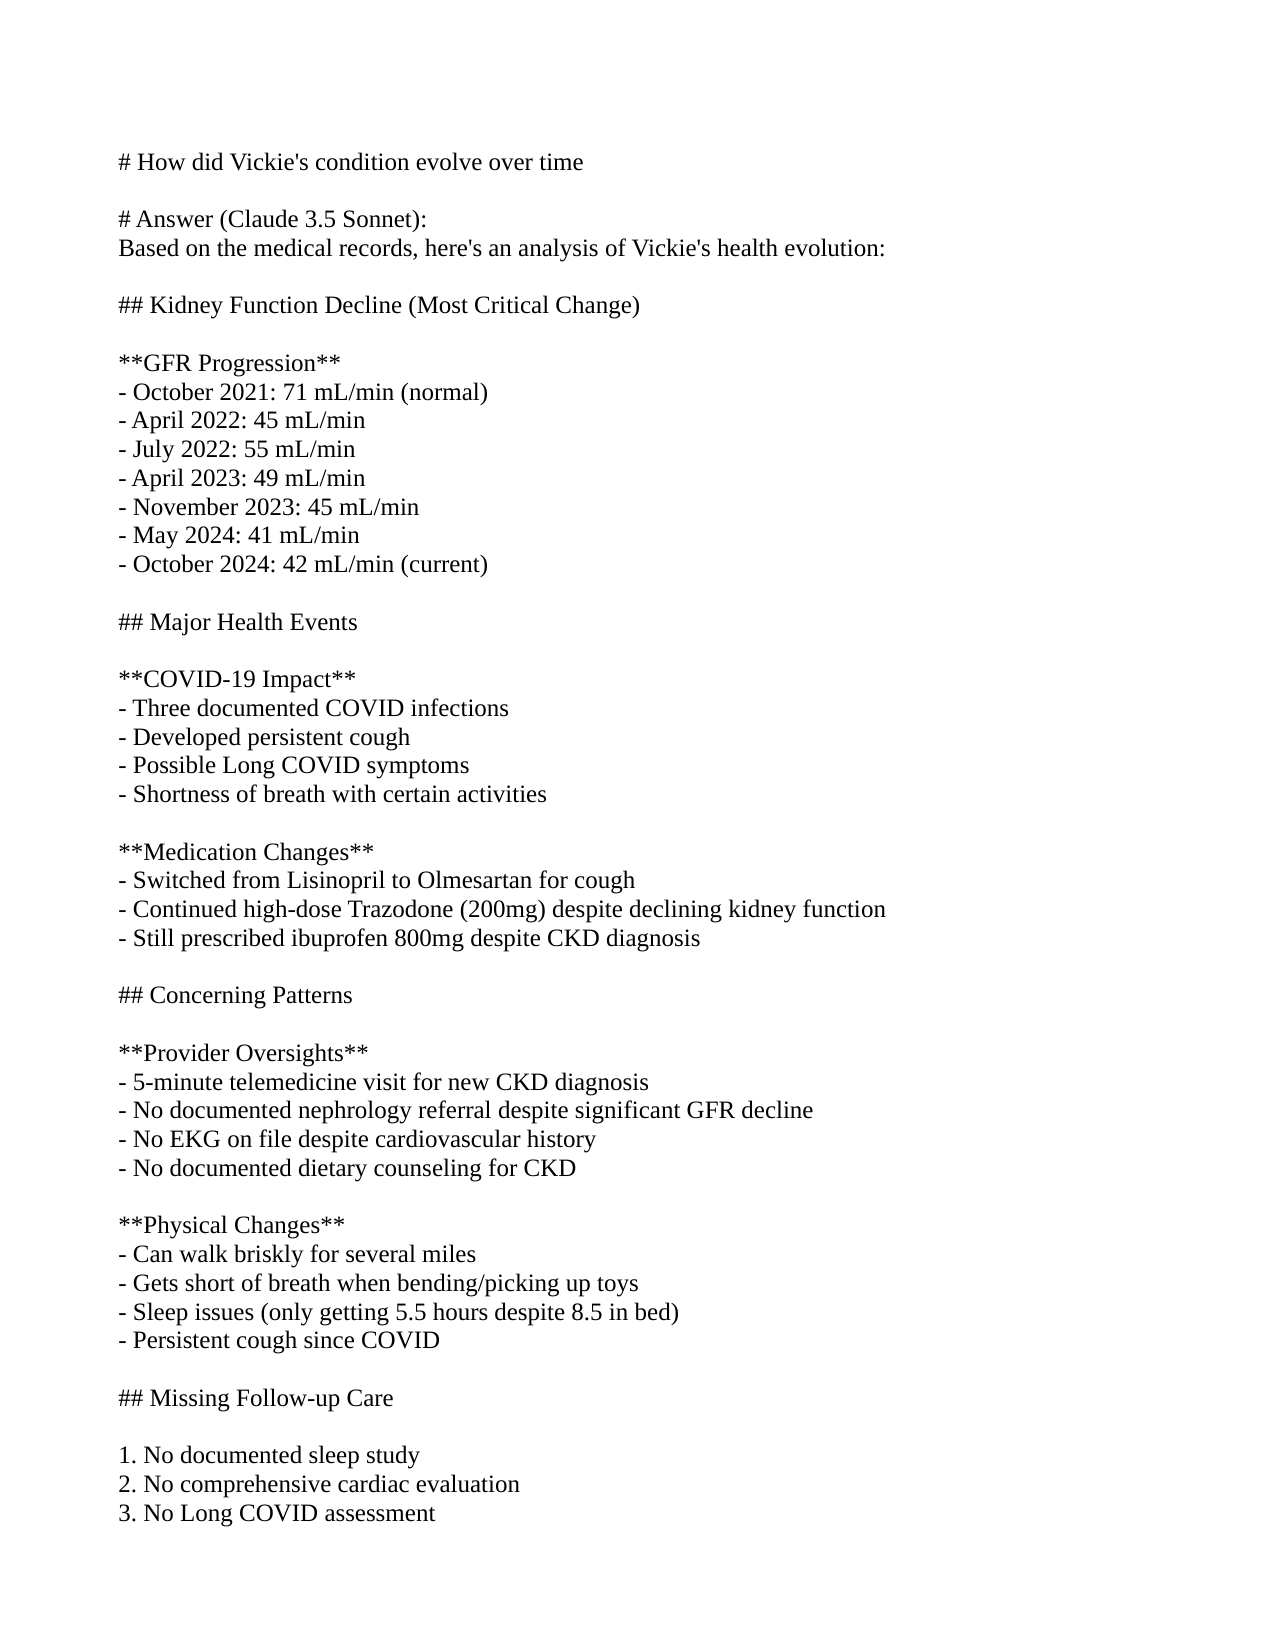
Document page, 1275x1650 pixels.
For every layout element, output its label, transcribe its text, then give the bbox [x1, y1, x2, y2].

text 1. No documented sleep study [118, 1441, 1157, 1469]
text **Physical Changes** [118, 1211, 1157, 1239]
text - Can walk briskly for several miles [118, 1239, 1157, 1268]
text 2. No comprehensive cardiac evaluation [118, 1469, 1157, 1498]
text - Possible Long COVID symptoms [118, 751, 1157, 779]
text - October 2024: 42 mL/min (current) [118, 549, 1157, 578]
text - April 2022: 45 mL/min [118, 406, 1157, 434]
text 3. No Long COVID assessment [118, 1498, 1157, 1527]
text - Switched from Lisinopril to Olmesartan for cough [118, 866, 1157, 894]
text **COVID-19 Impact** [118, 664, 1157, 693]
text # Answer (Claude 3.5 Sonnet): [118, 204, 1157, 233]
text - November 2023: 45 mL/min [118, 492, 1157, 521]
text - Developed persistent cough [118, 722, 1157, 751]
text - Still prescribed ibuprofen 800mg despite CKD diagnosis [118, 923, 1157, 952]
text - Sleep issues (only getting 5.5 hours despite 8.5 in bed) [118, 1297, 1157, 1326]
text - October 2021: 71 mL/min (normal) [118, 377, 1157, 406]
text - April 2023: 49 mL/min [118, 463, 1157, 492]
text **Provider Oversights** [118, 1038, 1157, 1067]
text Based on the medical records, here's an analysis of Vickie's health evolution: [118, 233, 1157, 262]
text - May 2024: 41 mL/min [118, 521, 1157, 549]
text - No documented dietary counseling for CKD [118, 1153, 1157, 1182]
text - July 2022: 55 mL/min [118, 434, 1157, 463]
text - Three documented COVID infections [118, 693, 1157, 722]
text - Gets short of breath when bending/picking up toys [118, 1268, 1157, 1297]
text ## Missing Follow-up Care [118, 1383, 1157, 1412]
text ## Major Health Events [118, 607, 1157, 636]
text - No EKG on file despite cardiovascular history [118, 1124, 1157, 1153]
text ## Concerning Patterns [118, 981, 1157, 1009]
text - No documented nephrology referral despite significant GFR decline [118, 1096, 1157, 1124]
text - Continued high-dose Trazodone (200mg) despite declining kidney function [118, 894, 1157, 923]
text ## Kidney Function Decline (Most Critical Change) [118, 291, 1157, 319]
text - Persistent cough since COVID [118, 1326, 1157, 1354]
text - 5-minute telemedicine visit for new CKD diagnosis [118, 1067, 1157, 1096]
text - Shortness of breath with certain activities [118, 779, 1157, 808]
text **GFR Progression** [118, 348, 1157, 377]
text **Medication Changes** [118, 837, 1157, 866]
text # How did Vickie's condition evolve over time [118, 147, 1157, 176]
